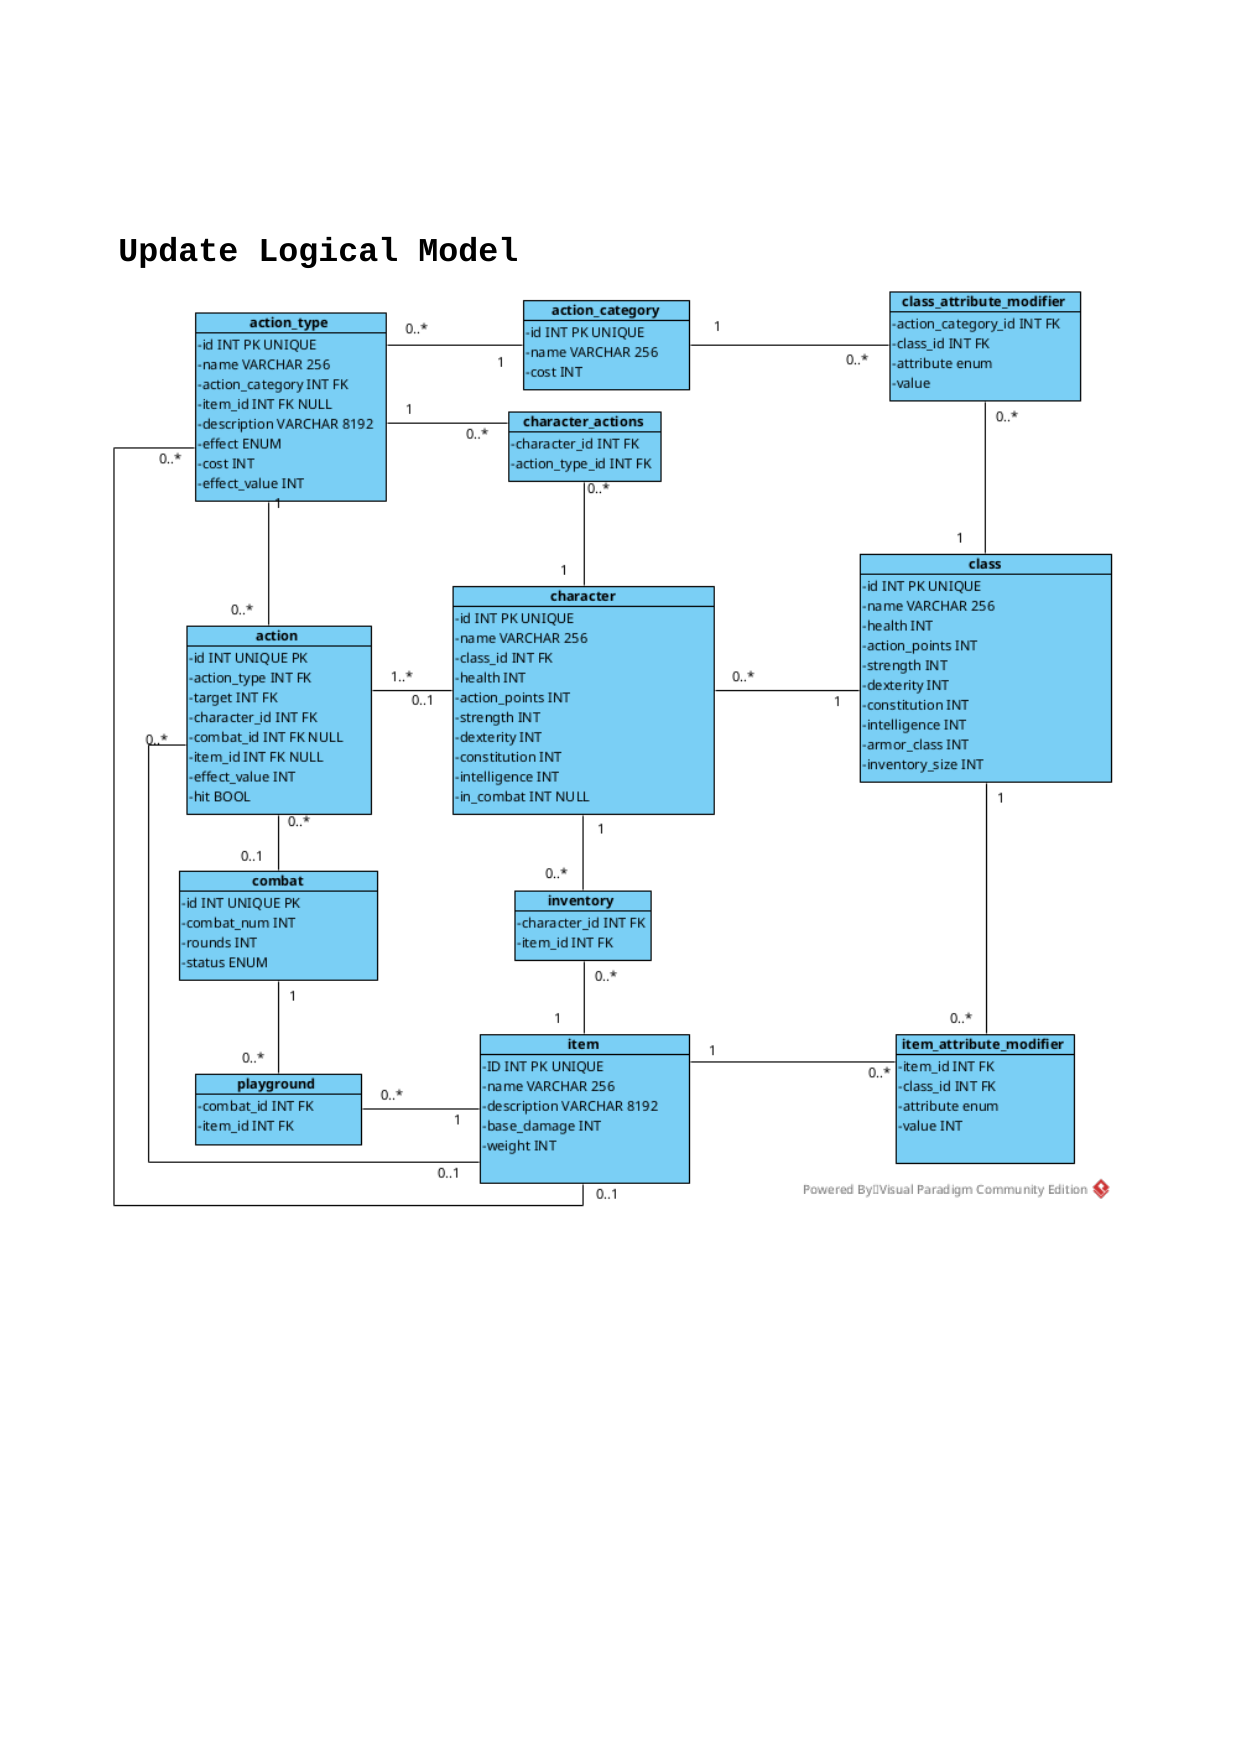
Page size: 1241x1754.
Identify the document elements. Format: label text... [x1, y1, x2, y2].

subtitle Update Logical Model [118, 233, 1122, 271]
picture [111, 289, 1116, 1210]
